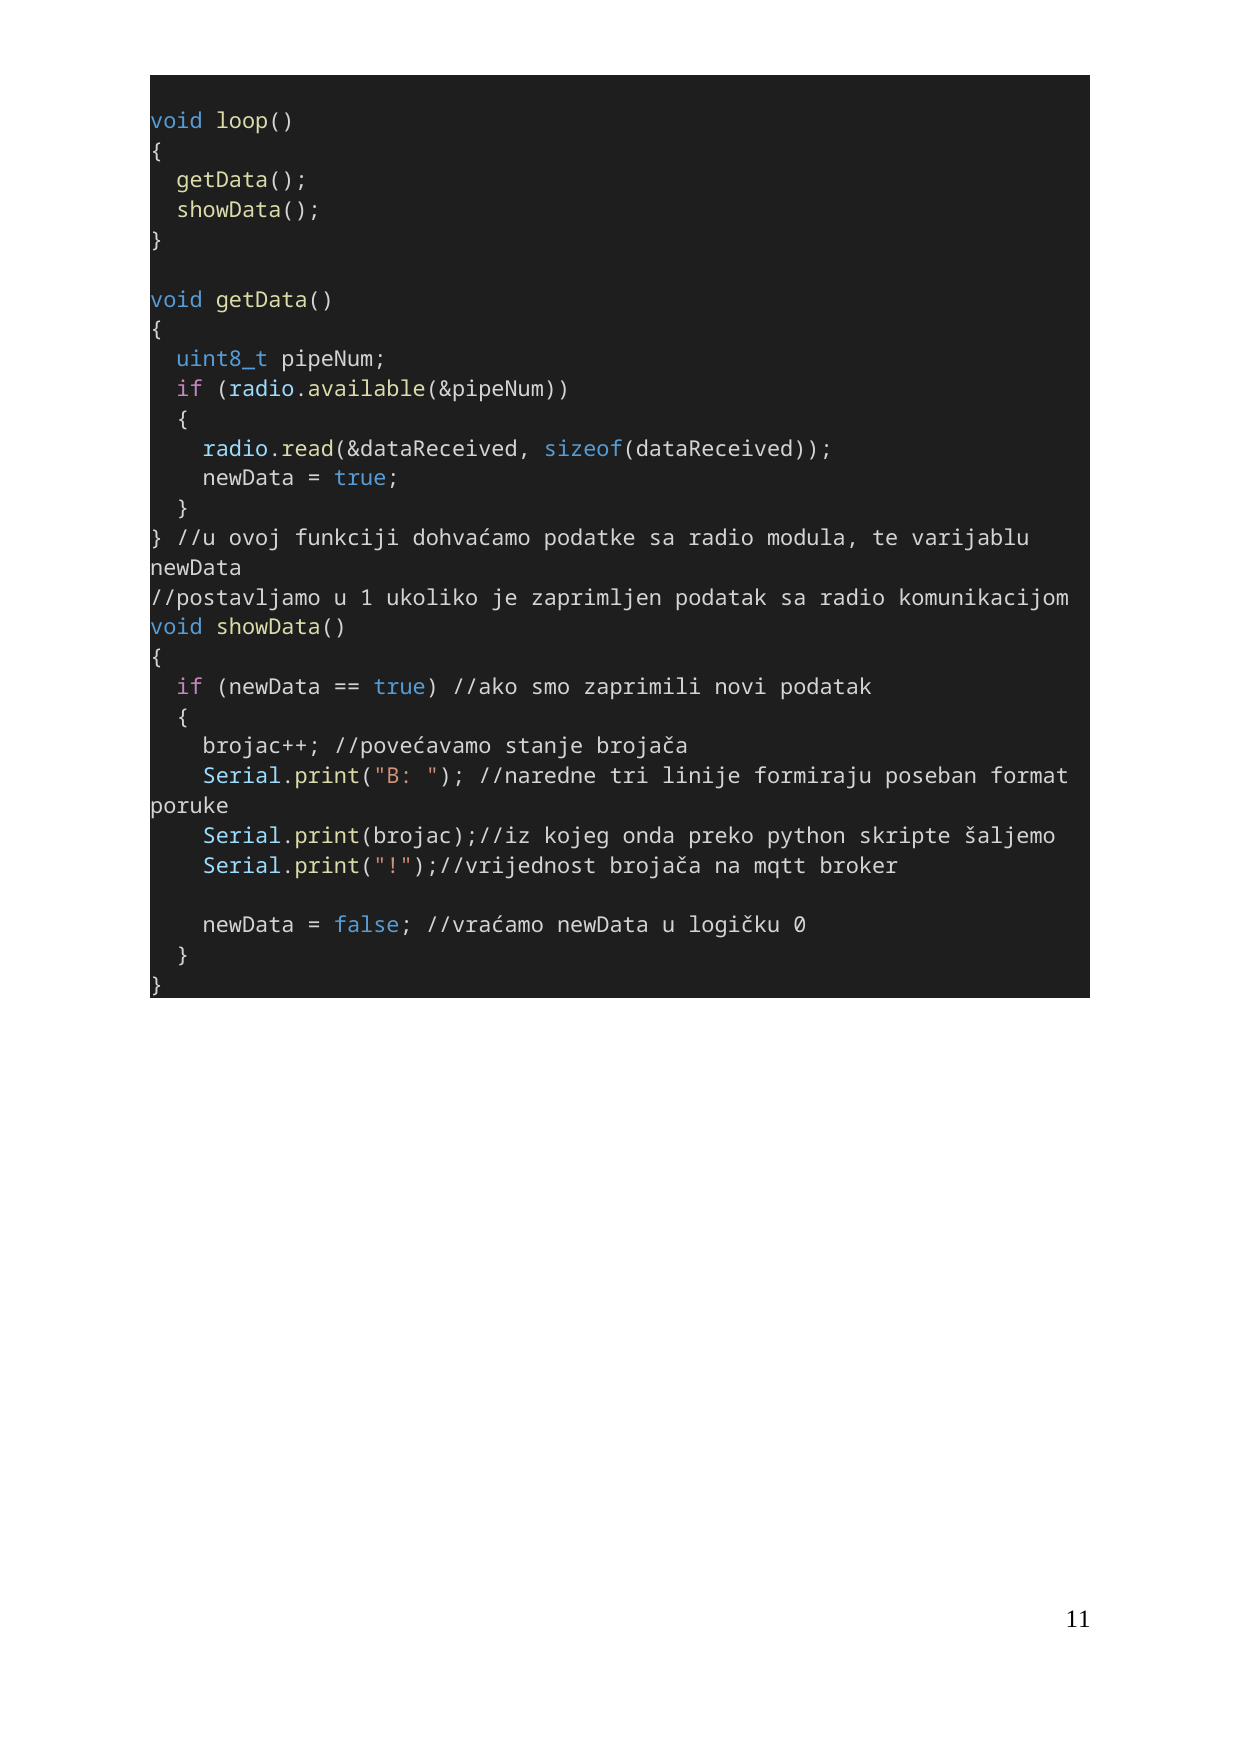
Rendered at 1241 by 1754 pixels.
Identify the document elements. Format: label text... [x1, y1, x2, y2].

text } [150, 939, 1090, 969]
text if (newData == true) //ako smo zaprimili novi podatak [150, 671, 1090, 701]
text { [150, 134, 1090, 164]
text { [150, 701, 1090, 730]
text } //u ovoj funkciji dohvaćamo podatke sa radio modula, te varijablu newData [150, 522, 1090, 581]
text Serial.print(brojac);//iz kojeg onda preko python skripte šaljemo [150, 820, 1090, 849]
text Serial.print("!");//vrijednost brojača na mqtt broker [150, 849, 1090, 879]
text void getData() [150, 283, 1090, 313]
text } [150, 492, 1090, 522]
text } [150, 969, 1090, 998]
text void showData() [150, 611, 1090, 641]
text showData(); [150, 194, 1090, 224]
text radio.read(&dataReceived, sizeof(dataReceived)); [150, 432, 1090, 462]
text Serial.print("B: "); //naredne tri linije formiraju poseban format poruke [150, 760, 1090, 820]
text brojac++; //povećavamo stanje brojača [150, 730, 1090, 760]
text uint8_t pipeNum; [150, 343, 1090, 373]
text { [150, 641, 1090, 671]
text getData(); [150, 164, 1090, 194]
text { [150, 403, 1090, 432]
text void loop() [150, 105, 1090, 134]
text { [150, 313, 1090, 343]
text newData = false; //vraćamo newData u logičku 0 [150, 909, 1090, 939]
text newData = true; [150, 462, 1090, 492]
text if (radio.available(&pipeNum)) [150, 373, 1090, 403]
text } [150, 224, 1090, 254]
text //postavljamo u 1 ukoliko je zaprimljen podatak sa radio komunikacijom [150, 581, 1090, 611]
